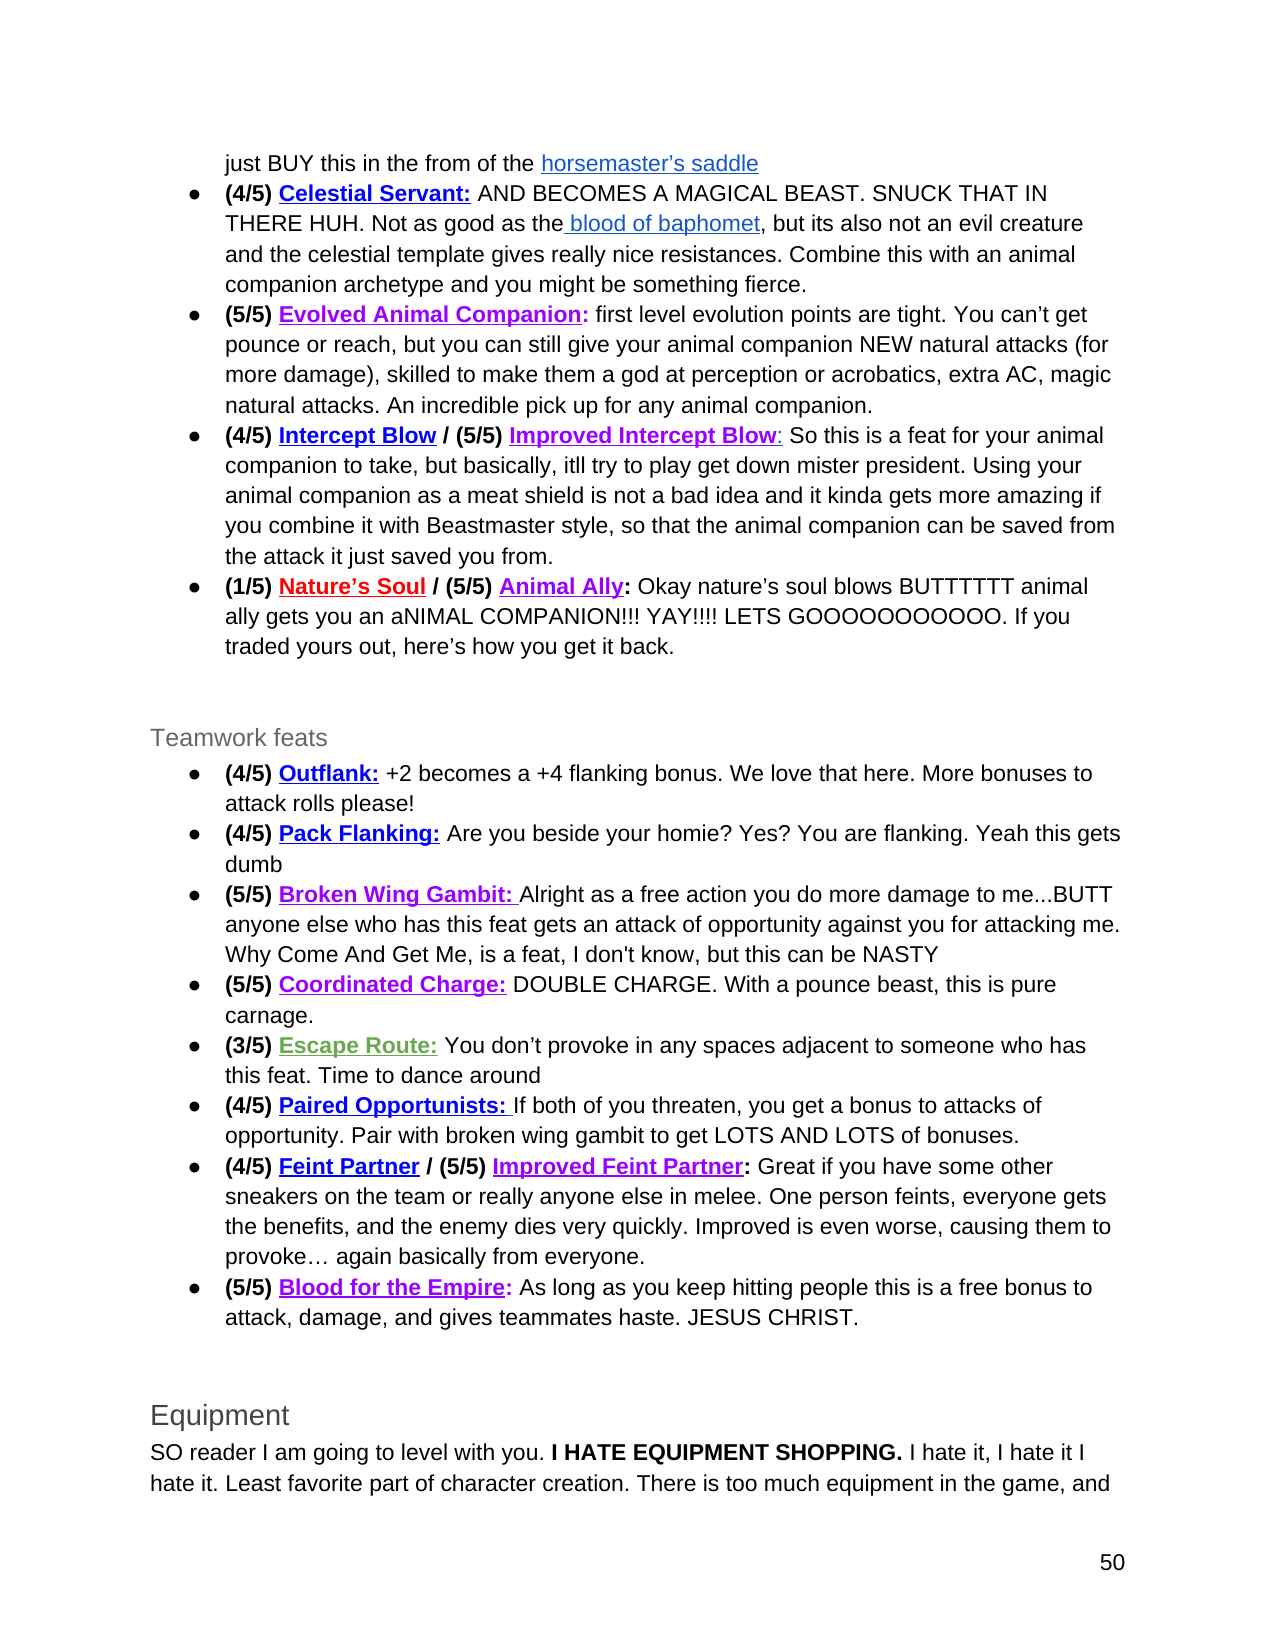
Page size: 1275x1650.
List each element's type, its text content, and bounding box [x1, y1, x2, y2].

list (4/5) Pack Flanking: Are you beside your homie? Yes? You are flanking. Yeah this gets dumb [187, 820, 1125, 877]
subtitle Teamwork feats [150, 723, 1125, 752]
list (1/5) Nature’s Soul / (5/5) Animal Ally: Okay nature’s soul blows BUTTTTTT animal ally gets you an aNIMAL COMPANION!!! YAY!!!! LETS GOOOOOOOOOOO. If you traded yours out, here’s how you get it back. [187, 573, 1125, 660]
subtitle Equipment [150, 1397, 1125, 1431]
list (5/5) Coordinated Charge: DOUBLE CHARGE. With a pounce beast, this is pure carnage. [187, 971, 1125, 1028]
list (4/5) Feint Partner / (5/5) Improved Feint Partner: Great if you have some other sneakers on the team or really anyone else in melee. One person feints, everyone gets the benefits, and the enemy dies very quickly. Improved is even worse, causing them to provoke… again basically from everyone. [187, 1153, 1125, 1270]
list (4/5) Intercept Blow / (5/5) Improved Intercept Blow: So this is a feat for your animal companion to take, but basically, itll try to play get down mister president. Using your animal companion as a meat shield is not a bad idea and it kinda gets more amazing if you combine it with Beastmaster style, so that the animal companion can be saved from the attack it just saved you from. [187, 422, 1125, 569]
list (5/5) Blood for the Empire: As long as you keep hitting people this is a free bonus to attack, damage, and gives teammates haste. JESUS CHRIST. [187, 1273, 1125, 1330]
list (5/5) Evolved Animal Companion: first level evolution points are tight. You can’t get pounce or reach, but you can still give your animal companion NEW natural attacks (for more damage), skilled to make them a god at perception or acrobatics, extra AC, magic natural attacks. An incredible pick up for any animal companion. [187, 301, 1125, 418]
list (4/5) Outflank: +2 becomes a +4 flanking bonus. We love that here. More bonuses to attack rolls please! [187, 760, 1125, 817]
list (4/5) Celestial Servant: AND BECOMES A MAGICAL BEAST. SNUCK THAT IN THERE HUH. Not as good as the blood of baphomet, but its also not an evil creature and the celestial template gives really nice resistances. Combine this with an animal companion archetype and you might be something fierce. [187, 180, 1125, 297]
list (4/5) Paired Opportunists: If both of you threaten, you get a bonus to attacks of opportunity. Pair with broken wing gambit to get LOTS AND LOTS of bonuses. [187, 1092, 1125, 1149]
list just BUY this in the from of the horsemaster’s saddle [187, 150, 1125, 176]
list (3/5) Escape Route: You don’t provoke in any spaces adjacent to someone who has this feat. Time to dance around [187, 1032, 1125, 1088]
text SO reader I am going to level with you. I HATE EQUIPMENT SHOPPING. I hate it, I hate it I hate it. Least favorite part of character creation. There is too much equipment in the game, and [150, 1439, 1125, 1496]
list (5/5) Broken Wing Gambit: Alright as a free action you do more damage to me...BUTT anyone else who has this feat gets an attack of opportunity against you for attacking me. Why Come And Get Me, is a feat, I don't know, but this can be NASTY [187, 881, 1125, 968]
